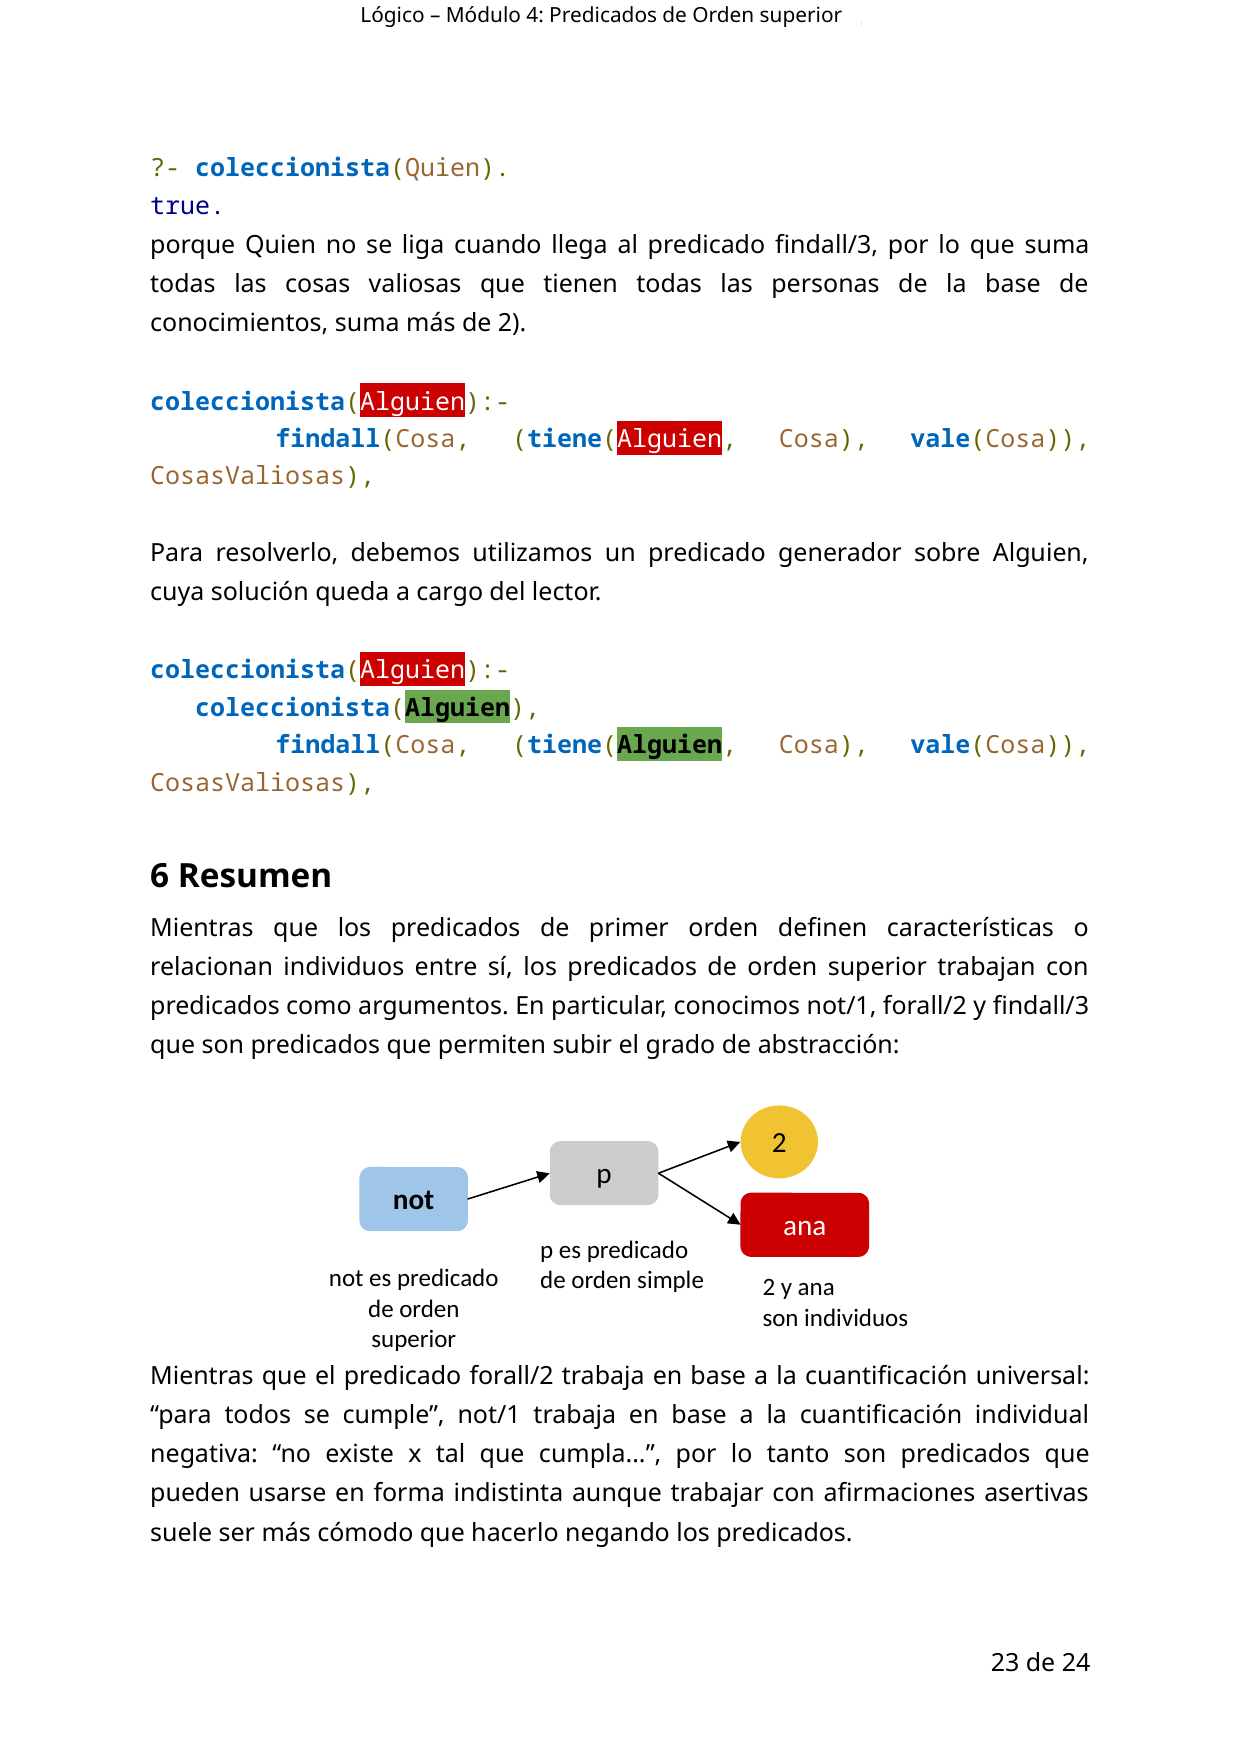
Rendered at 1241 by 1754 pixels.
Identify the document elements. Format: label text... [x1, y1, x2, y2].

text findall(Cosa, (tiene(Alguien, Cosa), vale(Cosa)), CosasValiosas), [150, 421, 1090, 492]
subtitle 6 Resumen [150, 852, 1090, 897]
text coleccionista(Alguien):- [150, 383, 1090, 417]
text ?- coleccionista(Quien). [150, 150, 1090, 184]
text true. [150, 187, 1090, 221]
text Mientras que los predicados de primer orden definen características o relacionan individuos entre sí, los predicados de orden superior trabajan con predicados como argumentos. En particular, conocimos not/1, forall/2 y findall/3 que son predicados que permiten subir el grado de abstracción: [150, 909, 1090, 1061]
text Mientras que el predicado forall/2 trabaja en base a la cuantificación universal: “para todos se cumple”, not/1 trabaja en base a la cuantificación individual negativa: “no existe x tal que cumpla...”, por lo tanto son predicados que pueden usarse en forma indistinta aunque trabajar con afirmaciones asertivas suele ser más cómodo que hacerlo negando los predicados. [150, 1357, 1090, 1548]
text Para resolverlo, debemos utilizamos un predicado generador sobre Alguien, cuya solución queda a cargo del lector. [150, 534, 1090, 608]
text coleccionista(Alguien), [150, 689, 1090, 723]
text porque Quien no se liga cuando llega al predicado findall/3, por lo que suma todas las cosas valiosas que tienen todas las personas de la base de conocimientos, suma más de 2). [150, 227, 1090, 339]
text coleccionista(Alguien):- [150, 652, 1090, 686]
text findall(Cosa, (tiene(Alguien, Cosa), vale(Cosa)), CosasValiosas), [150, 727, 1090, 798]
